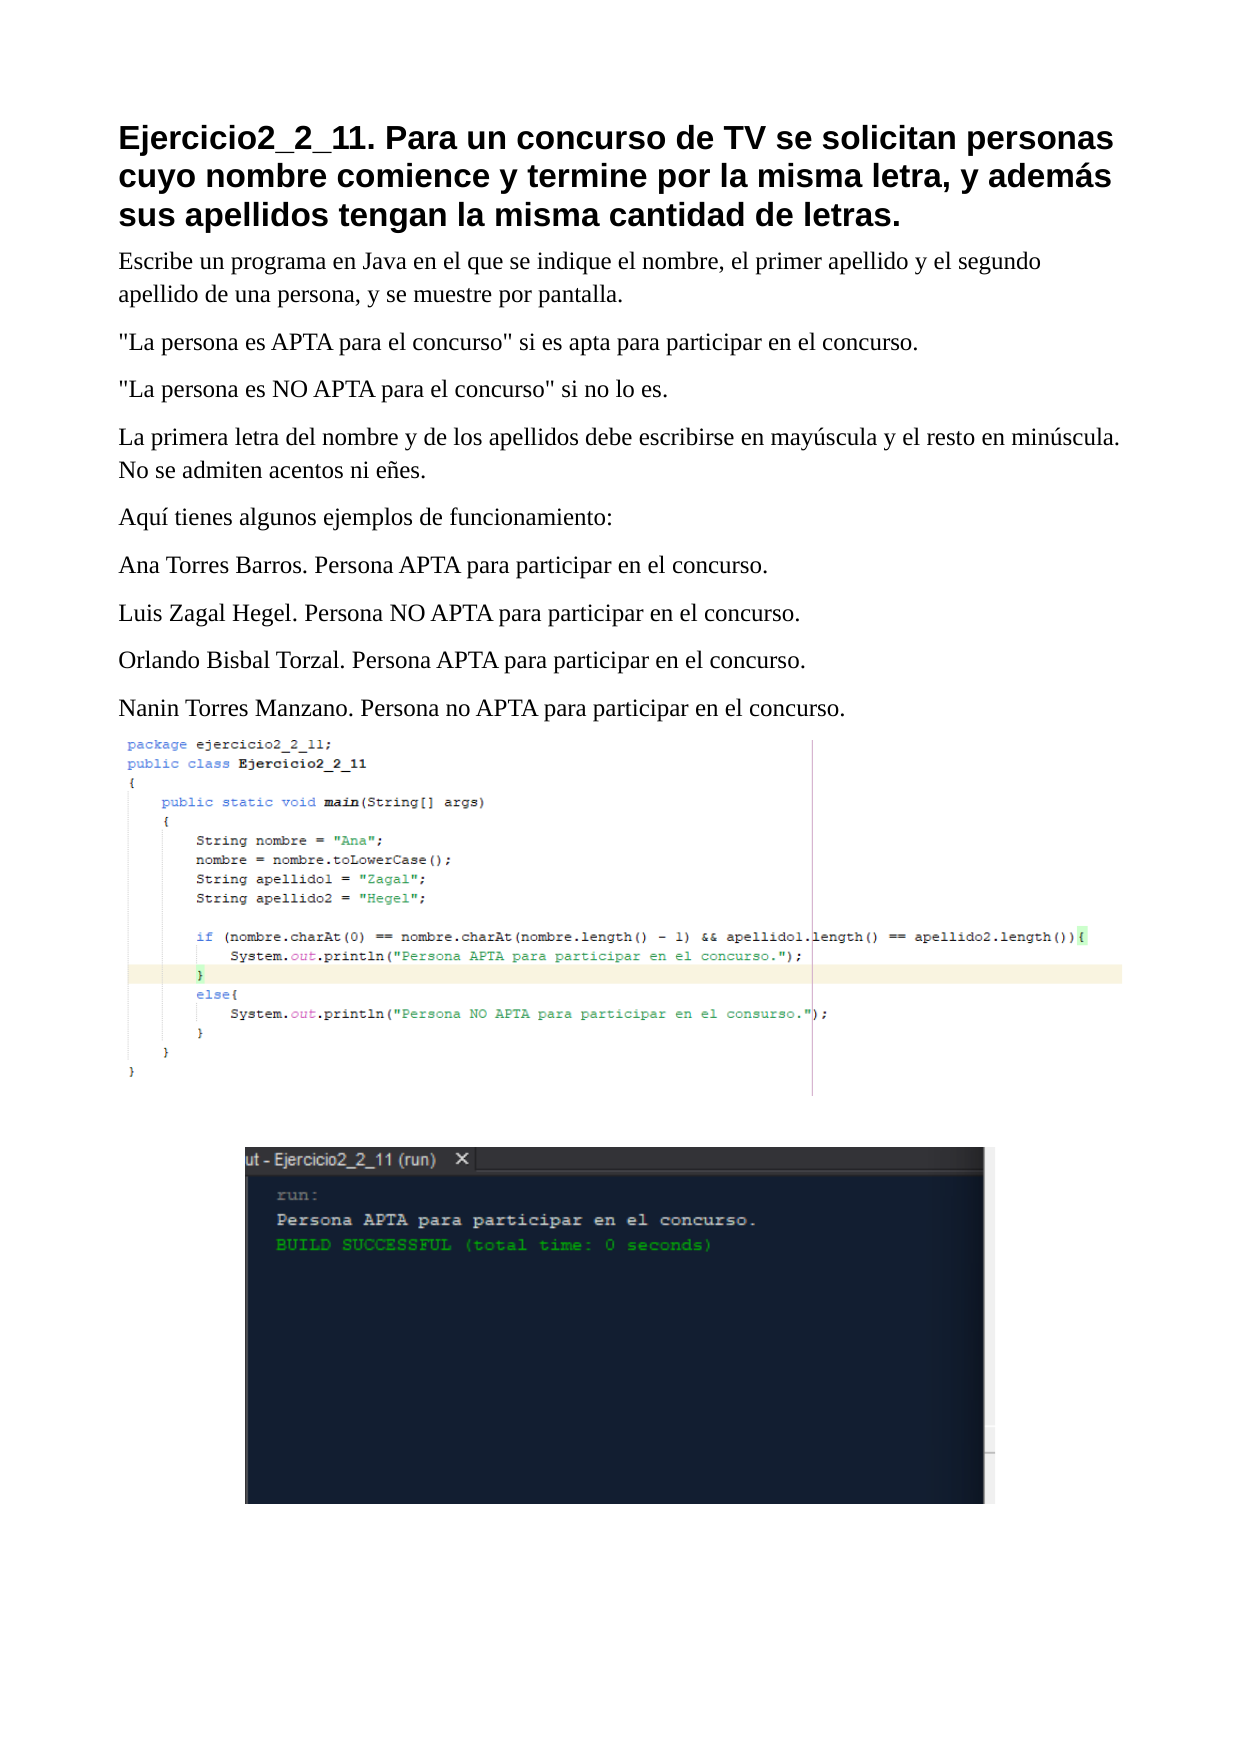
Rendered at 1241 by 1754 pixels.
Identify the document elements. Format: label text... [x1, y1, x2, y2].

text "La persona es APTA para el concurso" si es apta para participar en el concurso. [118, 327, 1122, 355]
subtitle Ejercicio2_2_11. Para un concurso de TV se solicitan personas cuyo nombre comience y termine por la misma letra, y además sus apellidos tengan la misma cantidad de letras. [118, 118, 1122, 233]
picture [118, 740, 1123, 1096]
text Escribe un programa en Java en el que se indique el nombre, el primer apellido y el segundo apellido de una persona, y se muestre por pantalla. [118, 246, 1122, 308]
picture [245, 1147, 996, 1504]
text Luis Zagal Hegel. Persona NO APTA para participar en el concurso. [118, 598, 1122, 626]
text Aquí tienes algunos ejemplos de funcionamiento: [118, 502, 1122, 531]
text La primera letra del nombre y de los apellidos debe escribirse en mayúscula y el resto en minúscula. No se admiten acentos ni eñes. [118, 422, 1122, 483]
text Nanin Torres Manzano. Persona no APTA para participar en el concurso. [118, 693, 1122, 722]
text Ana Torres Barros. Persona APTA para participar en el concurso. [118, 550, 1122, 579]
text "La persona es NO APTA para el concurso" si no lo es. [118, 374, 1122, 403]
text Orlando Bisbal Torzal. Persona APTA para participar en el concurso. [118, 645, 1122, 674]
